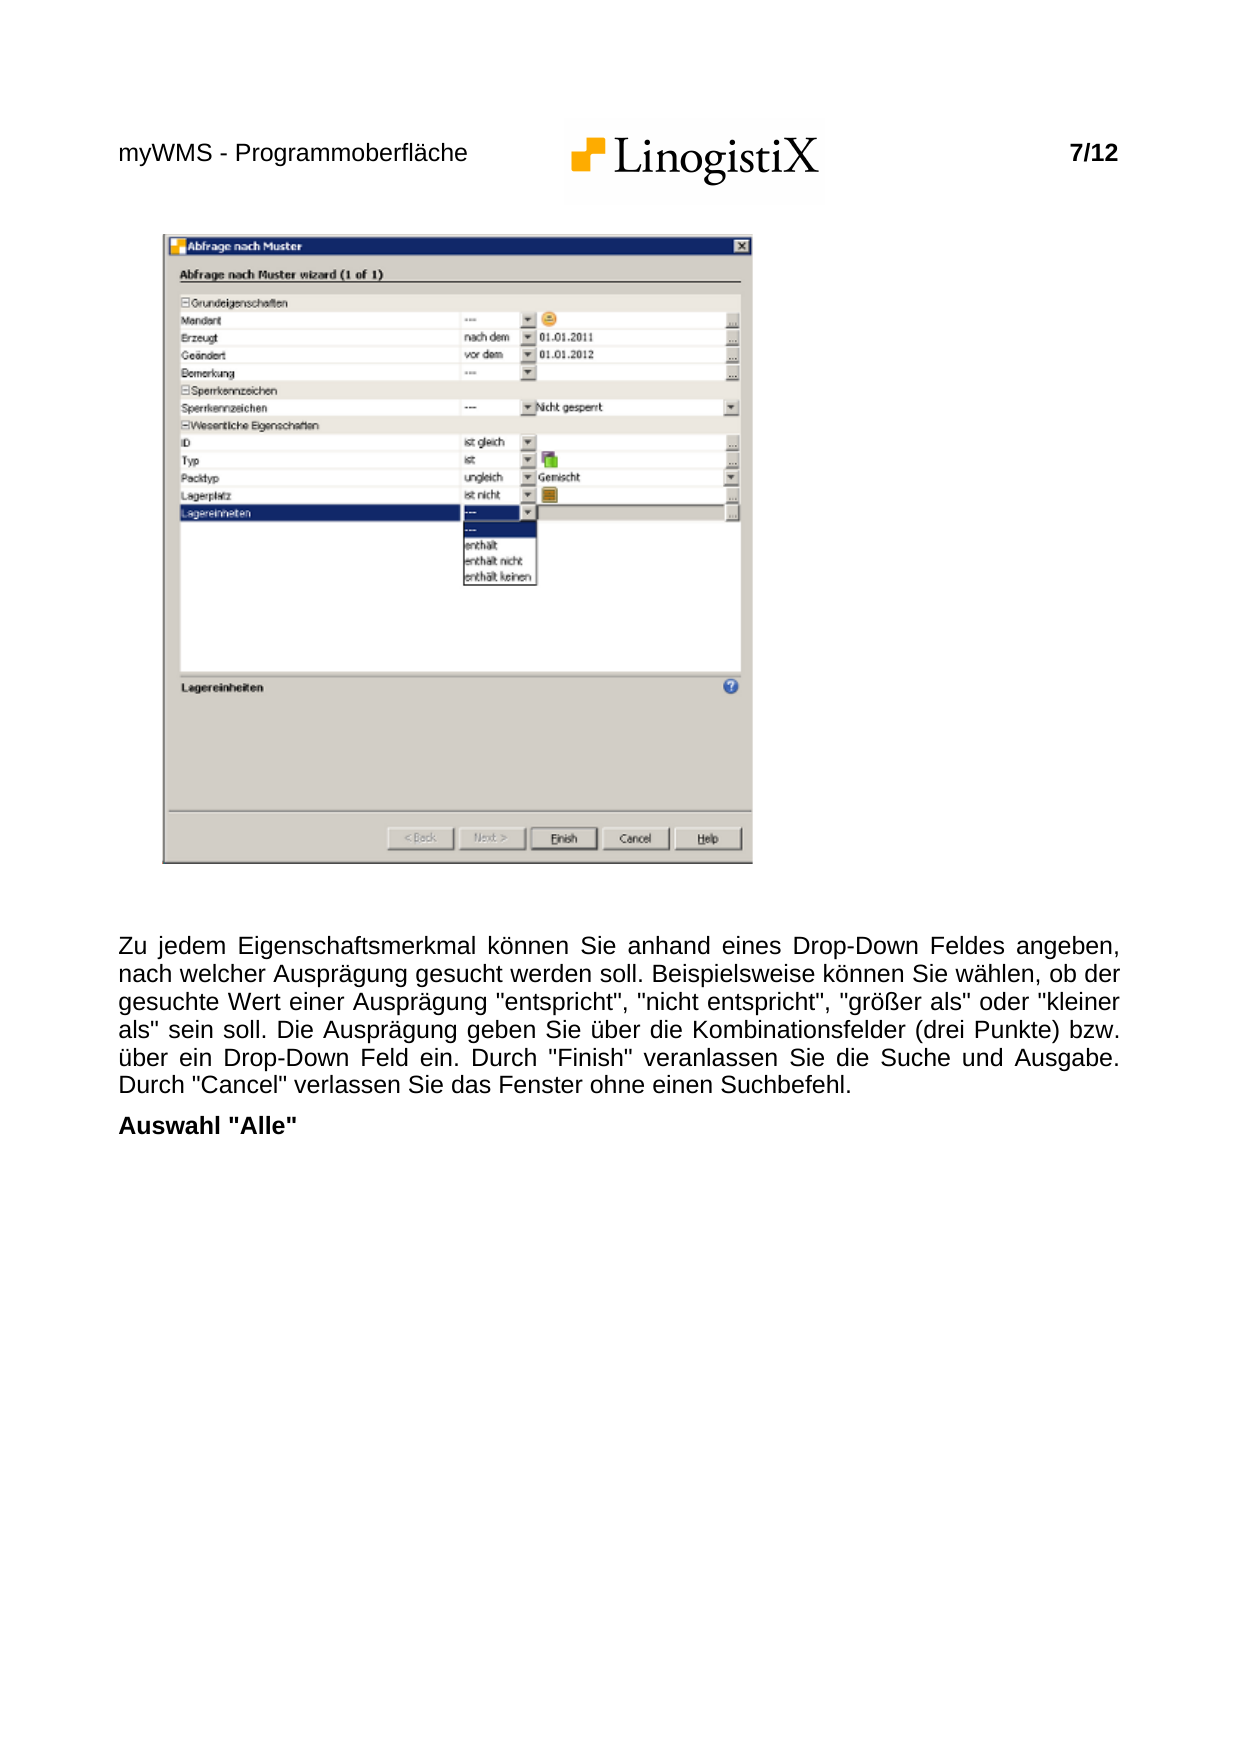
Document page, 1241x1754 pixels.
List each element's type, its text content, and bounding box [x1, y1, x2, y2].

picture [564, 118, 825, 205]
text Zu jedem Eigenschaftsmerkmal können Sie anhand eines Drop-Down Feldes angeben, nach welcher Ausprägung gesucht werden soll. Beispielsweise können Sie wählen, ob der gesuchte Wert einer Ausprägung "entspricht", "nicht entspricht", "größer als" oder "kleiner als" sein soll. Die Ausprägung geben Sie über die Kombinationsfelder (drei Punkte) bzw. über ein Drop-Down Feld ein. Durch "Finish" veranlassen Sie die Suche und Ausgabe. Durch "Cancel" verlassen Sie das Fenster ohne einen Suchbefehl. [118, 932, 1122, 1099]
text Auswahl "Alle" [118, 1112, 1122, 1140]
picture [162, 234, 753, 864]
